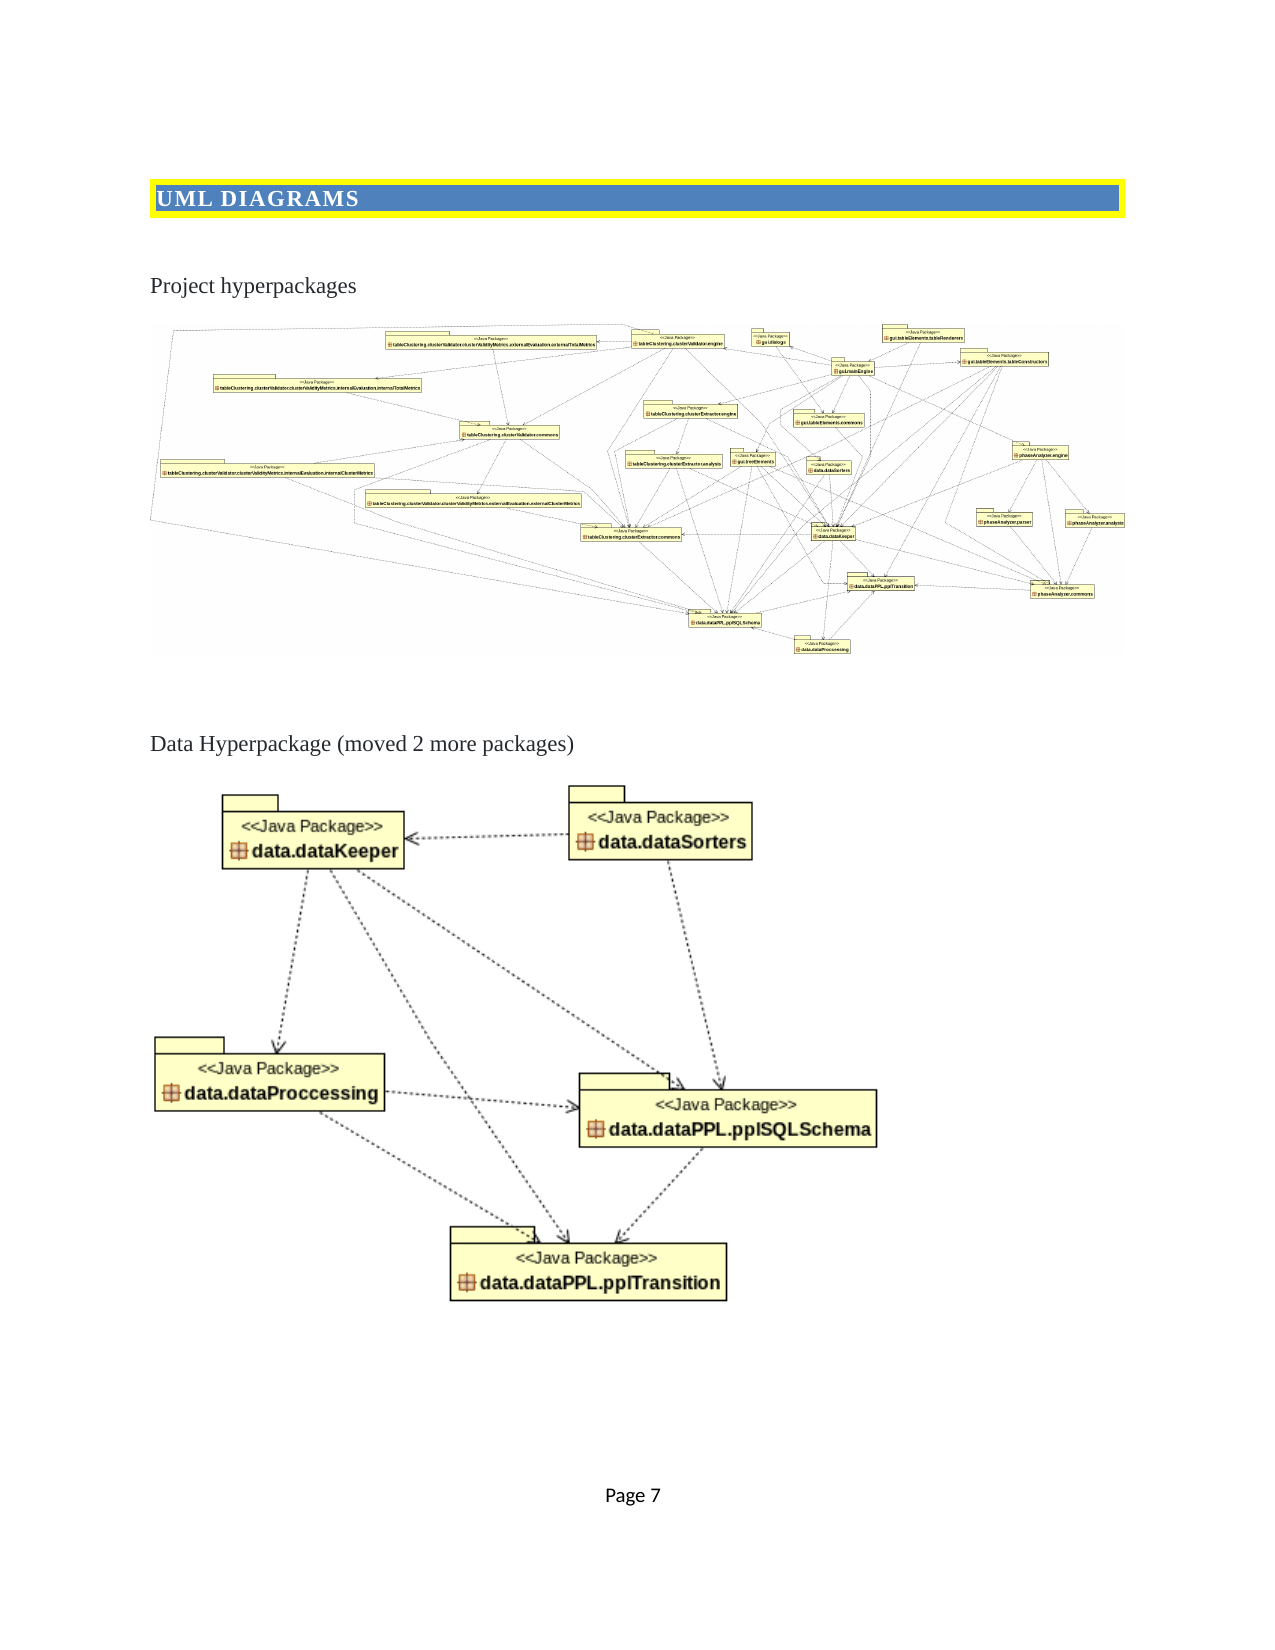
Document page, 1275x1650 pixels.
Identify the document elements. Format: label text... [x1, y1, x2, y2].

picture [150, 782, 882, 1306]
subtitle UML DIAGRAMS [156, 185, 1119, 211]
picture [150, 323, 1125, 655]
text Project hyperpackages [150, 272, 1125, 298]
text Data Hyperpackage (moved 2 more packages) [150, 730, 1125, 756]
